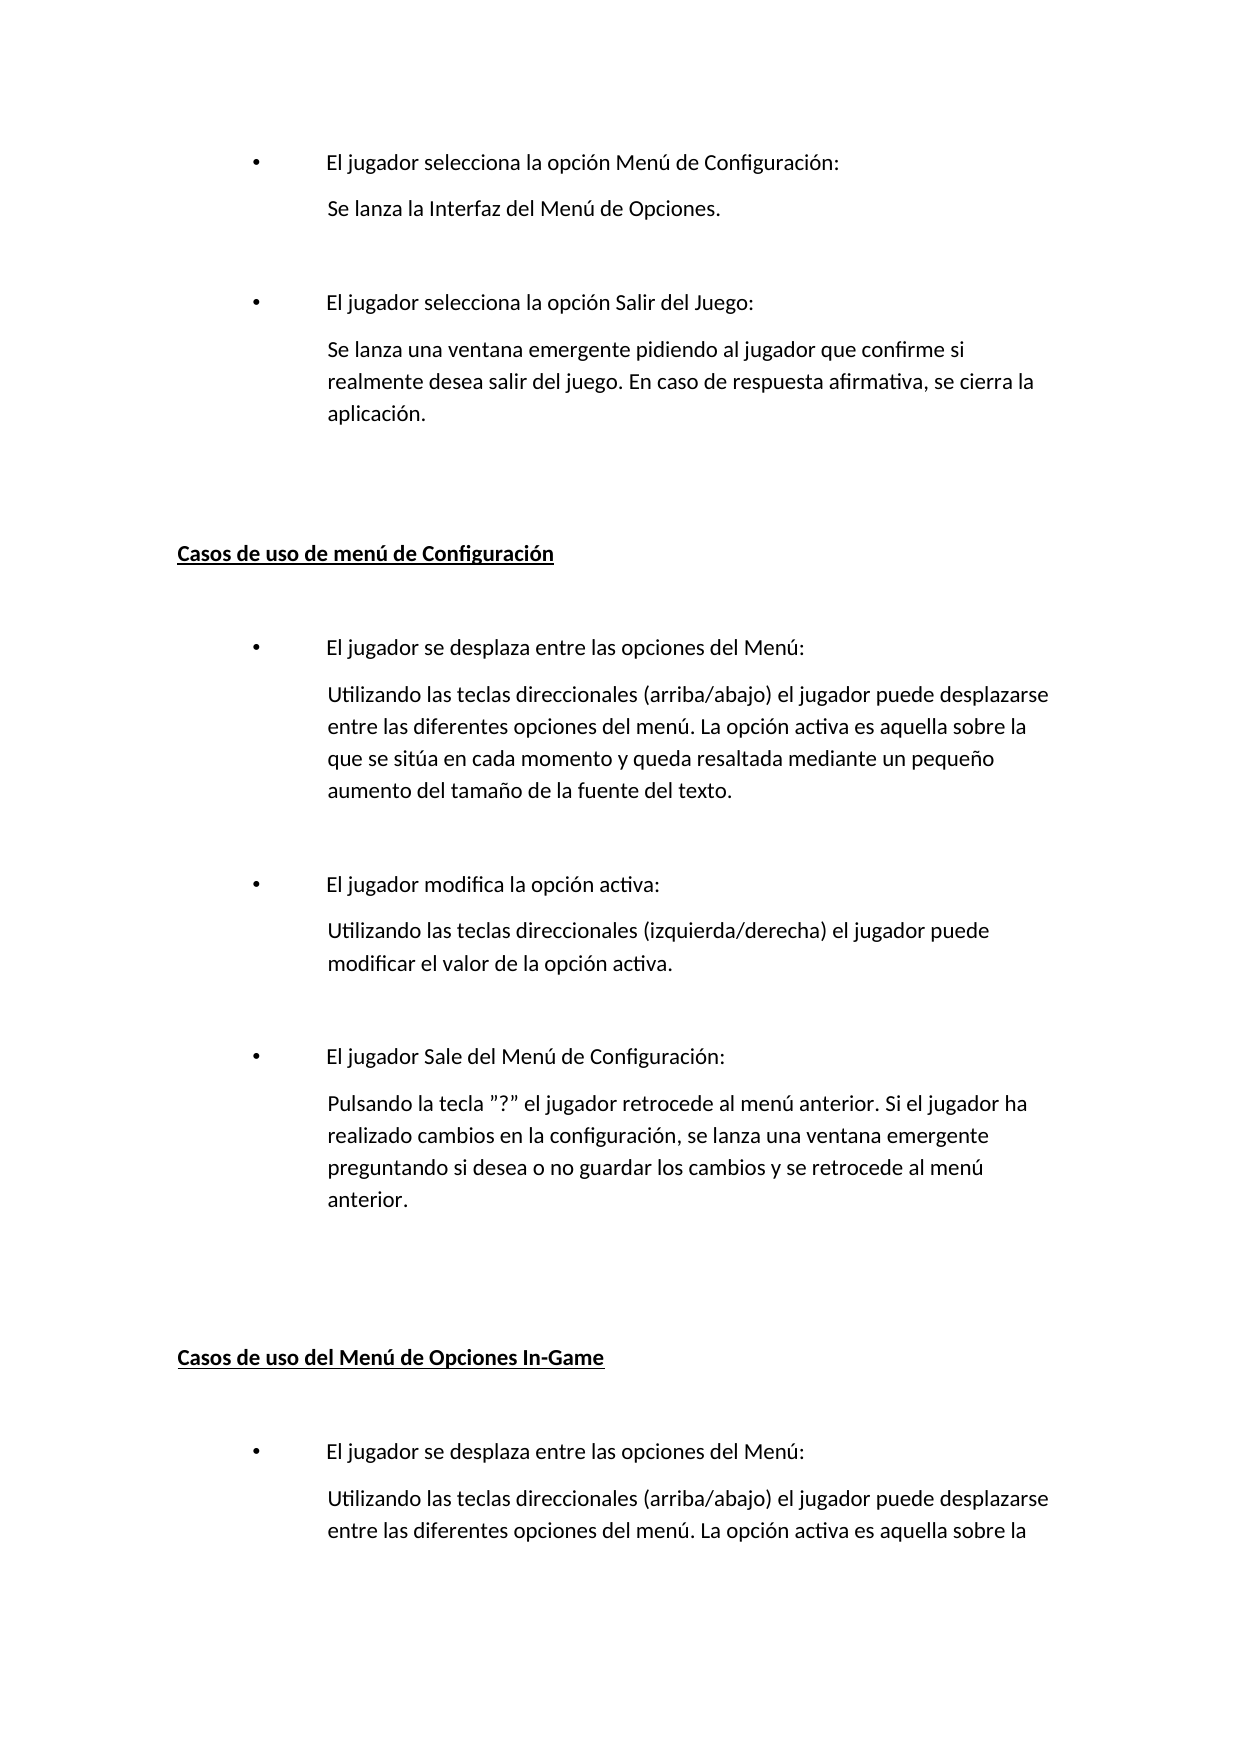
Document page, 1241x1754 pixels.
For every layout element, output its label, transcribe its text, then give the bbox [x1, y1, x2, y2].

text Se lanza una ventana emergente pidiendo al jugador que confirme si realmente desea salir del juego. En caso de respuesta afirmativa, se cierra la aplicación. [327, 335, 1063, 427]
list El jugador Sale del Menú de Configuración: [252, 1042, 1063, 1070]
text Pulsando la tecla ”?” el jugador retrocede al menú anterior. Si el jugador ha realizado cambios en la configuración, se lanza una ventana emergente preguntando si desea o no guardar los cambios y se retrocede al menú anterior. [327, 1089, 1063, 1214]
text Utilizando las teclas direccionales (arriba/abajo) el jugador puede desplazarse entre las diferentes opciones del menú. La opción activa es aquella sobre la que se sitúa en cada momento y queda resaltada mediante un pequeño aumento del tamaño de la fuente del texto. [327, 680, 1063, 804]
text Se lanza la Interfaz del Menú de Opciones. [327, 194, 1063, 222]
list El jugador se desplaza entre las opciones del Menú: [252, 1437, 1063, 1465]
list El jugador modifica la opción activa: [252, 870, 1063, 898]
text Utilizando las teclas direccionales (arriba/abajo) el jugador puede desplazarse entre las diferentes opciones del menú. La opción activa es aquella sobre la [327, 1484, 1063, 1544]
list El jugador selecciona la opción Menú de Configuración: [252, 148, 1063, 176]
list El jugador se desplaza entre las opciones del Menú: [252, 633, 1063, 661]
text Casos de uso de menú de Configuración [177, 539, 1063, 567]
text Utilizando las teclas direccionales (izquierda/derecha) el jugador puede modificar el valor de la opción activa. [327, 917, 1063, 977]
list El jugador selecciona la opción Salir del Juego: [252, 288, 1063, 316]
text Casos de uso del Menú de Opciones In-Game [177, 1311, 1063, 1372]
